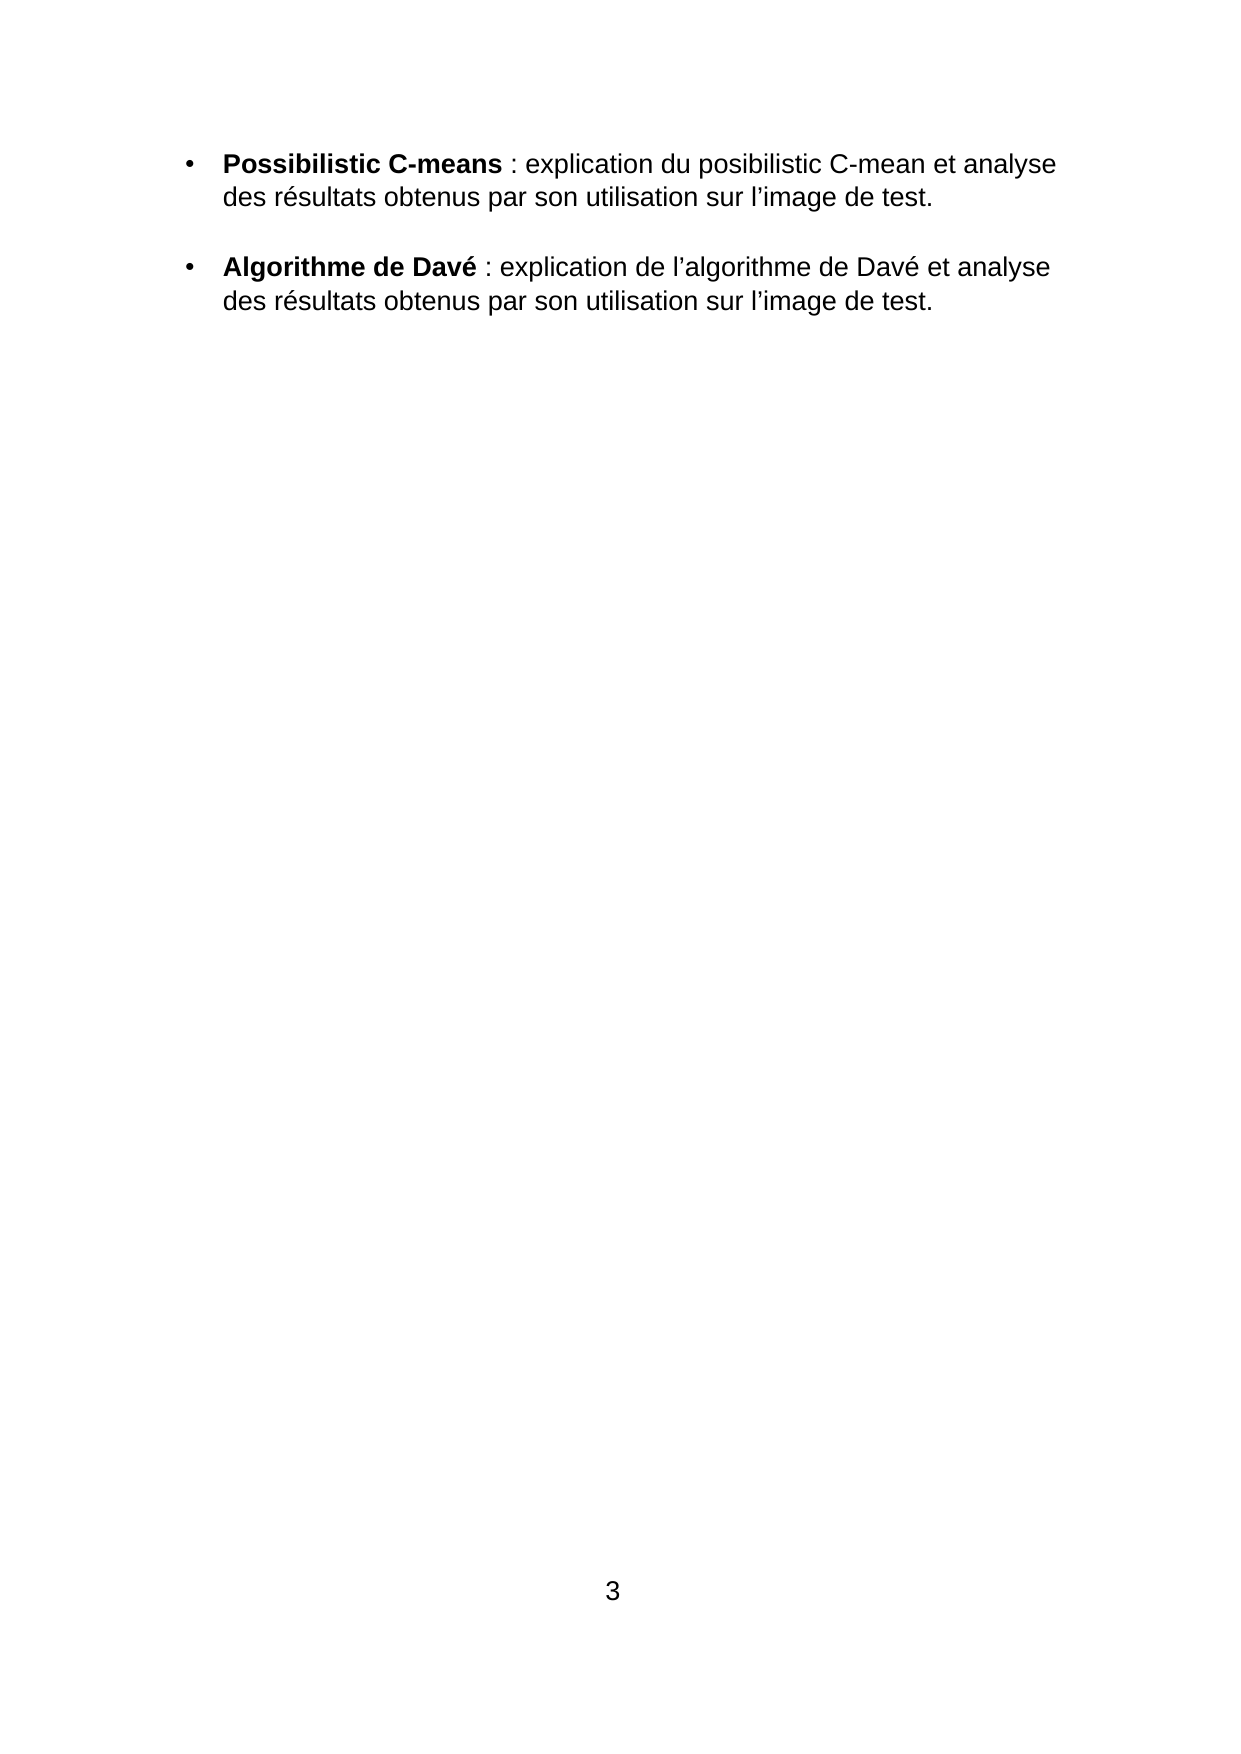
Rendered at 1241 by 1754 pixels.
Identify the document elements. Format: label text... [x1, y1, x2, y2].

list Algorithme de Davé : explication de l’algorithme de Davé et analyse des résultats obtenus par son utilisation sur l’image de test. [185, 251, 1093, 316]
list Possibilistic C-means : explication du posibilistic C-mean et analyse des résultats obtenus par son utilisation sur l’image de test. [185, 148, 1093, 213]
